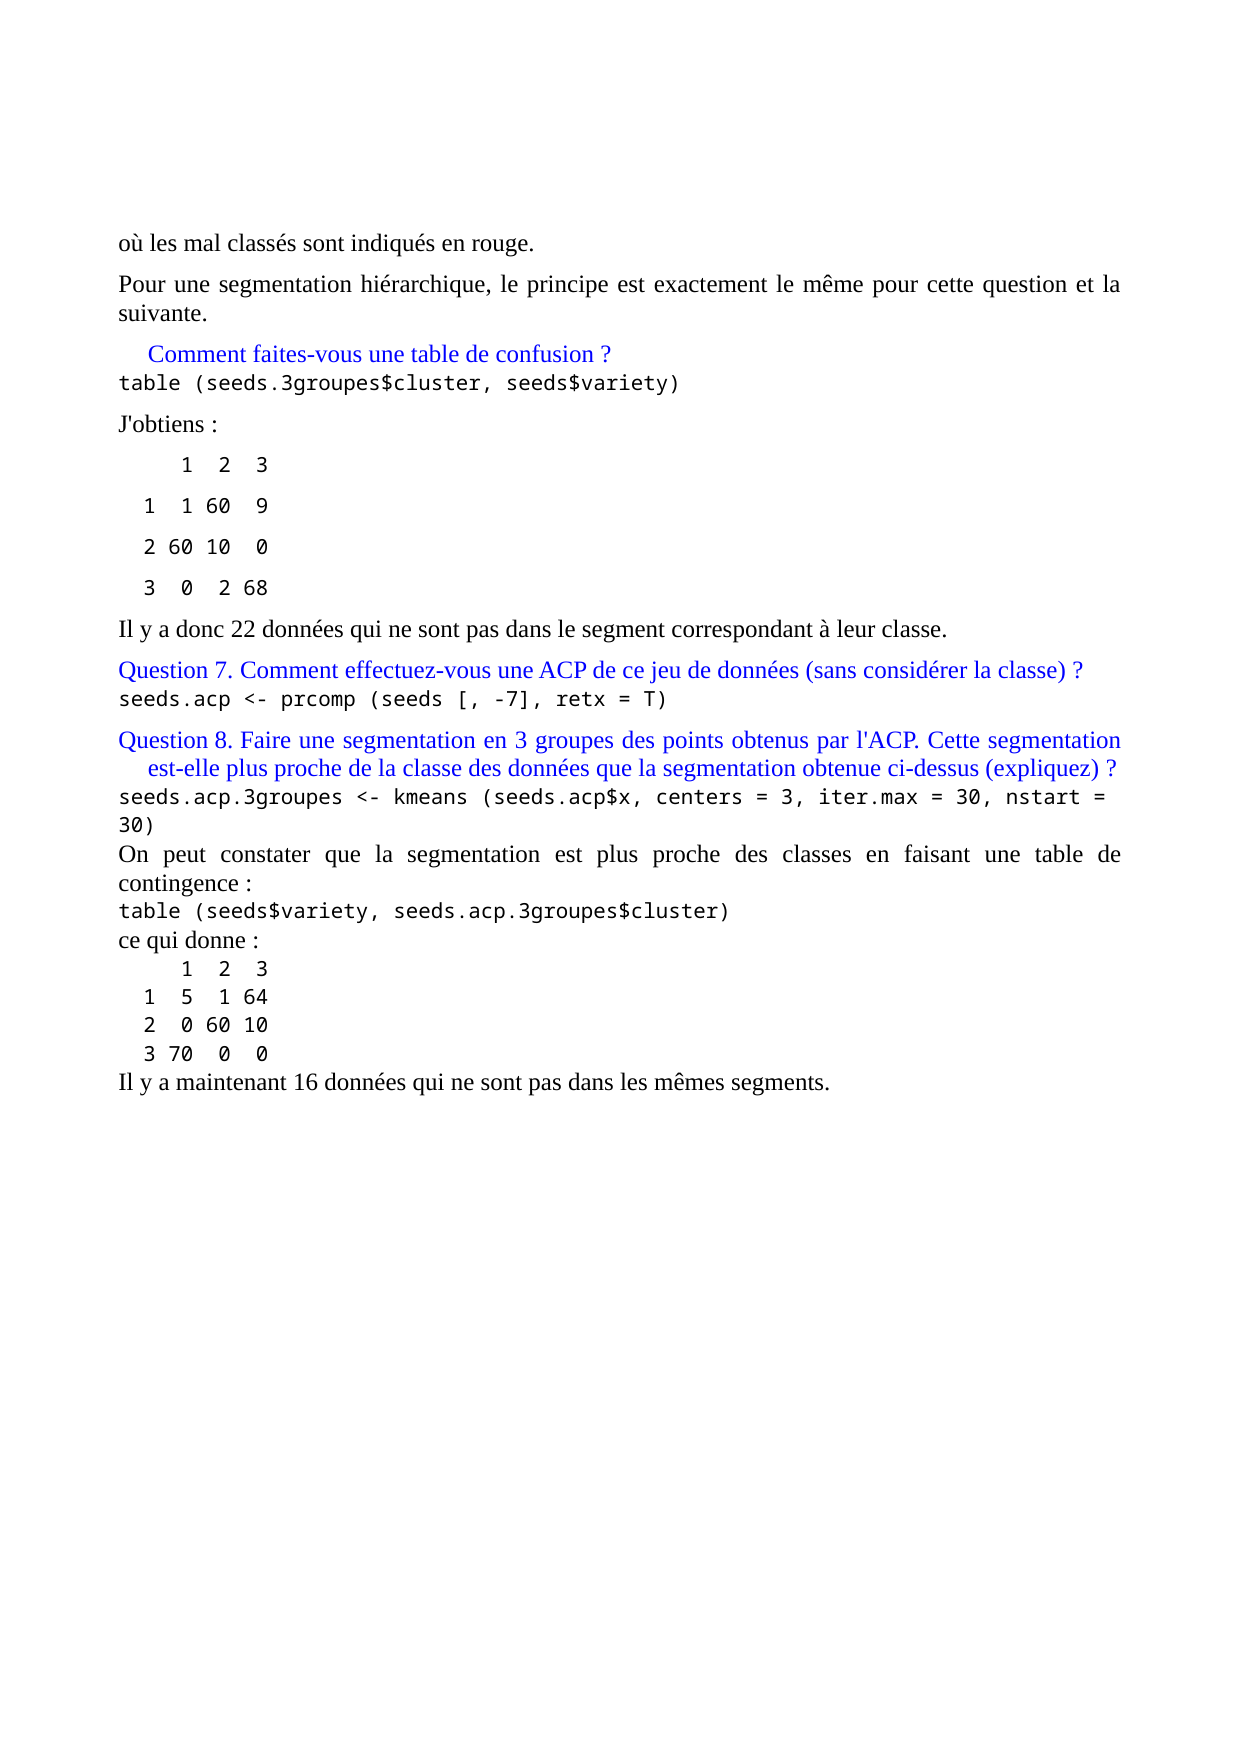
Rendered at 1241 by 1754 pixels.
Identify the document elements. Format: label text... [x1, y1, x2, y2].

list Comment faites-vous une table de confusion ? [118, 339, 1122, 368]
text 1 2 3 [118, 954, 1122, 982]
text 3 70 0 0 [118, 1039, 1122, 1067]
text 3 0 2 68 [118, 573, 1122, 601]
text Pour une segmentation hiérarchique, le principe est exactement le même pour cette question et la suivante. [118, 269, 1122, 327]
text 2 60 10 0 [118, 532, 1122, 560]
text J'obtiens : [118, 409, 1122, 437]
text où les mal classés sont indiqués en rouge. [118, 228, 1122, 257]
list Comment effectuez-vous une ACP de ce jeu de données (sans considérer la classe) ? [118, 655, 1122, 684]
text table (seeds.3groupes$cluster, seeds$variety) [118, 368, 1122, 396]
text seeds.acp <- prcomp (seeds [, -7], retx = T) [118, 684, 1122, 712]
text On peut constater que la segmentation est plus proche des classes en faisant une table de contingence : [118, 839, 1122, 897]
text Il y a maintenant 16 données qui ne sont pas dans les mêmes segments. [118, 1067, 1122, 1096]
text 1 2 3 [118, 450, 1122, 478]
text table (seeds$variety, seeds.acp.3groupes$cluster) [118, 897, 1122, 925]
text seeds.acp.3groupes <- kmeans (seeds.acp$x, centers = 3, iter.max = 30, nstart = 30) [118, 782, 1122, 839]
text Il y a donc 22 données qui ne sont pas dans le segment correspondant à leur classe. [118, 614, 1122, 642]
text 1 1 60 9 [118, 491, 1122, 519]
list Faire une segmentation en 3 groupes des points obtenus par l'ACP. Cette segmentation est-elle plus proche de la classe des données que la segmentation obtenue ci-dessus (expliquez) ? [118, 725, 1122, 782]
text ce qui donne : [118, 925, 1122, 954]
text 1 5 1 64 [118, 982, 1122, 1011]
text 2 0 60 10 [118, 1011, 1122, 1039]
